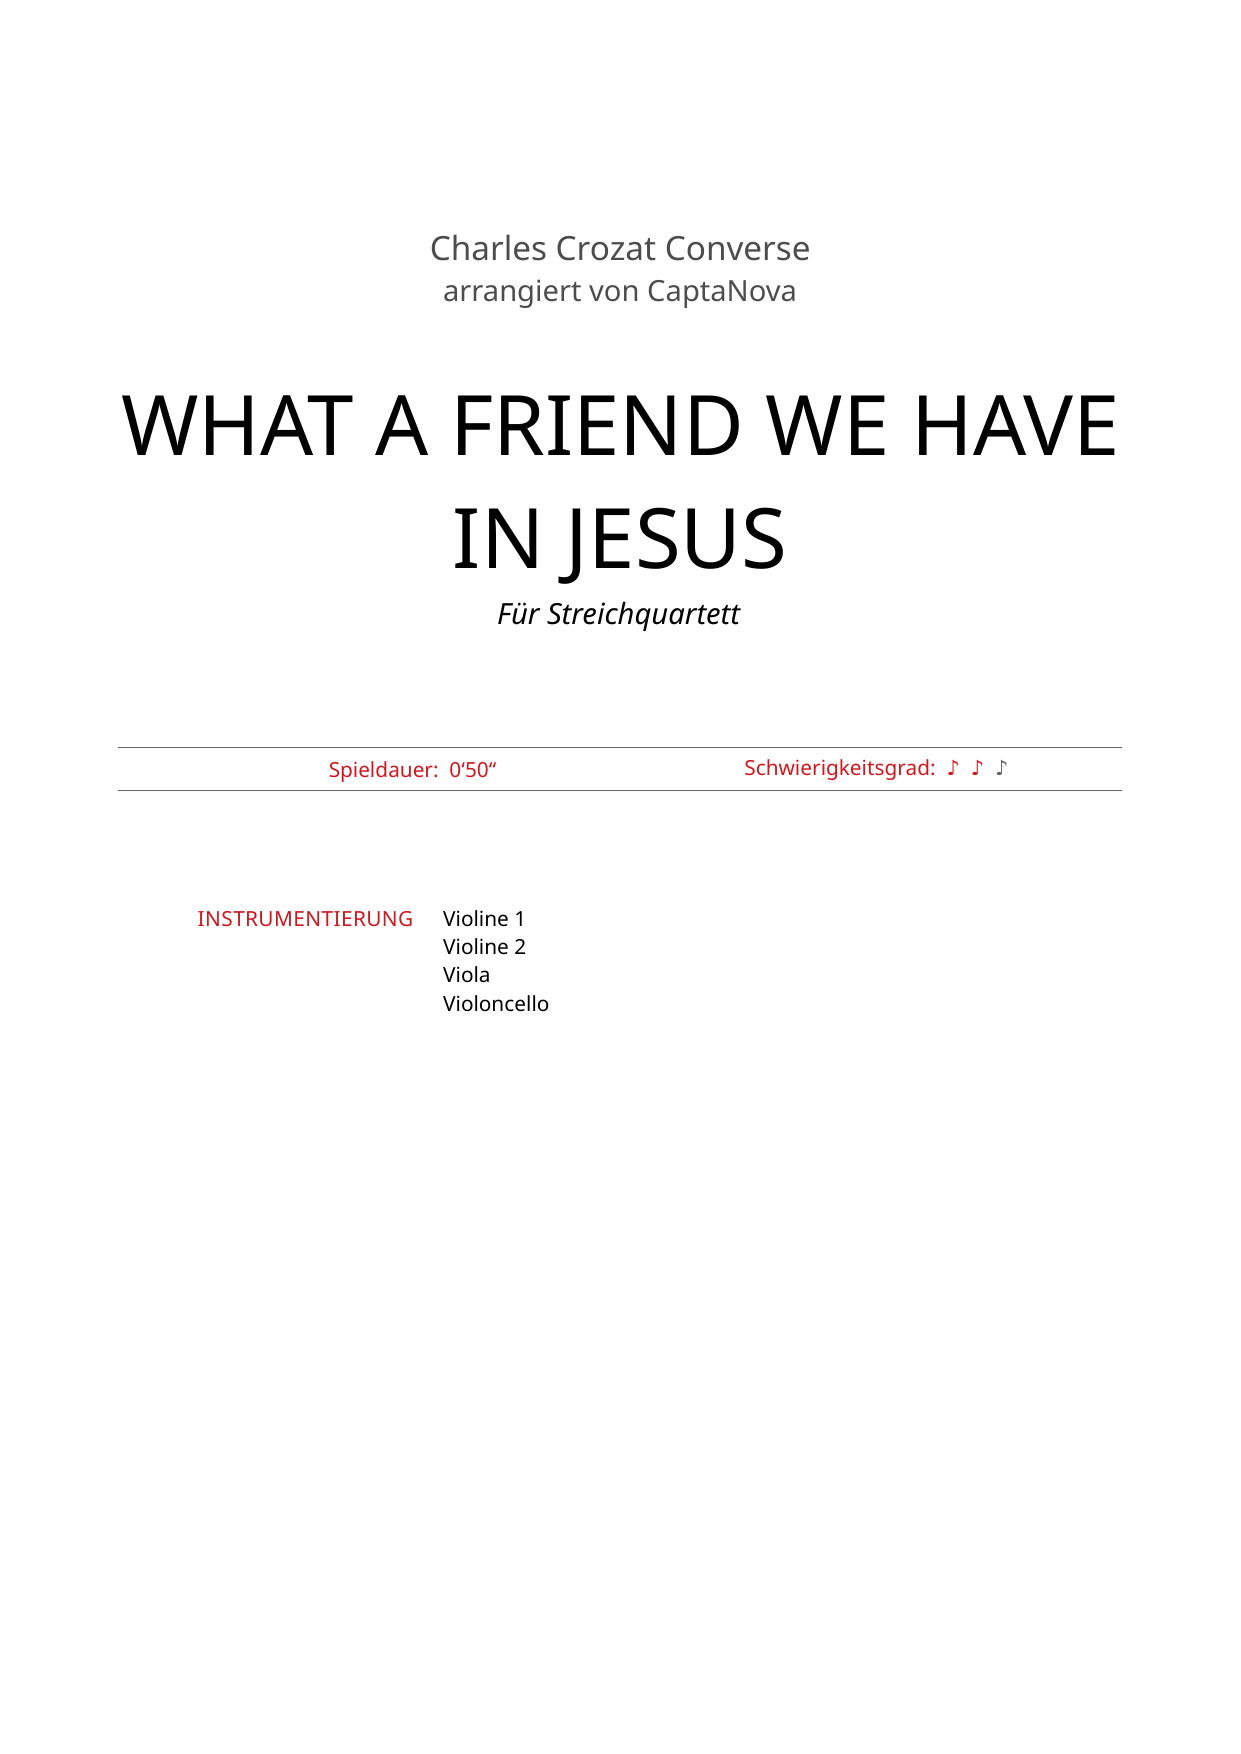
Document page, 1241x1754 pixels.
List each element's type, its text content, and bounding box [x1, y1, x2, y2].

table_header Schwierigkeitsgrad: ♪ ♪ ♪ [620, 748, 1122, 790]
text Violoncello [443, 989, 768, 1017]
text WHAT A FRIEND WE HAVE IN JESUS [118, 366, 1122, 593]
table_header Spieldauer: 0‘50‘‘ [118, 748, 620, 790]
text Viola [443, 961, 768, 989]
text Für Streichquartett [118, 593, 1122, 633]
text Violine 2 [443, 932, 768, 961]
text INSTRUMENTIERUNG [118, 904, 413, 932]
text Charles Crozat Converse [118, 224, 1122, 270]
text Violine 1 [443, 904, 768, 932]
text arrangiert von CaptaNova [118, 270, 1122, 309]
